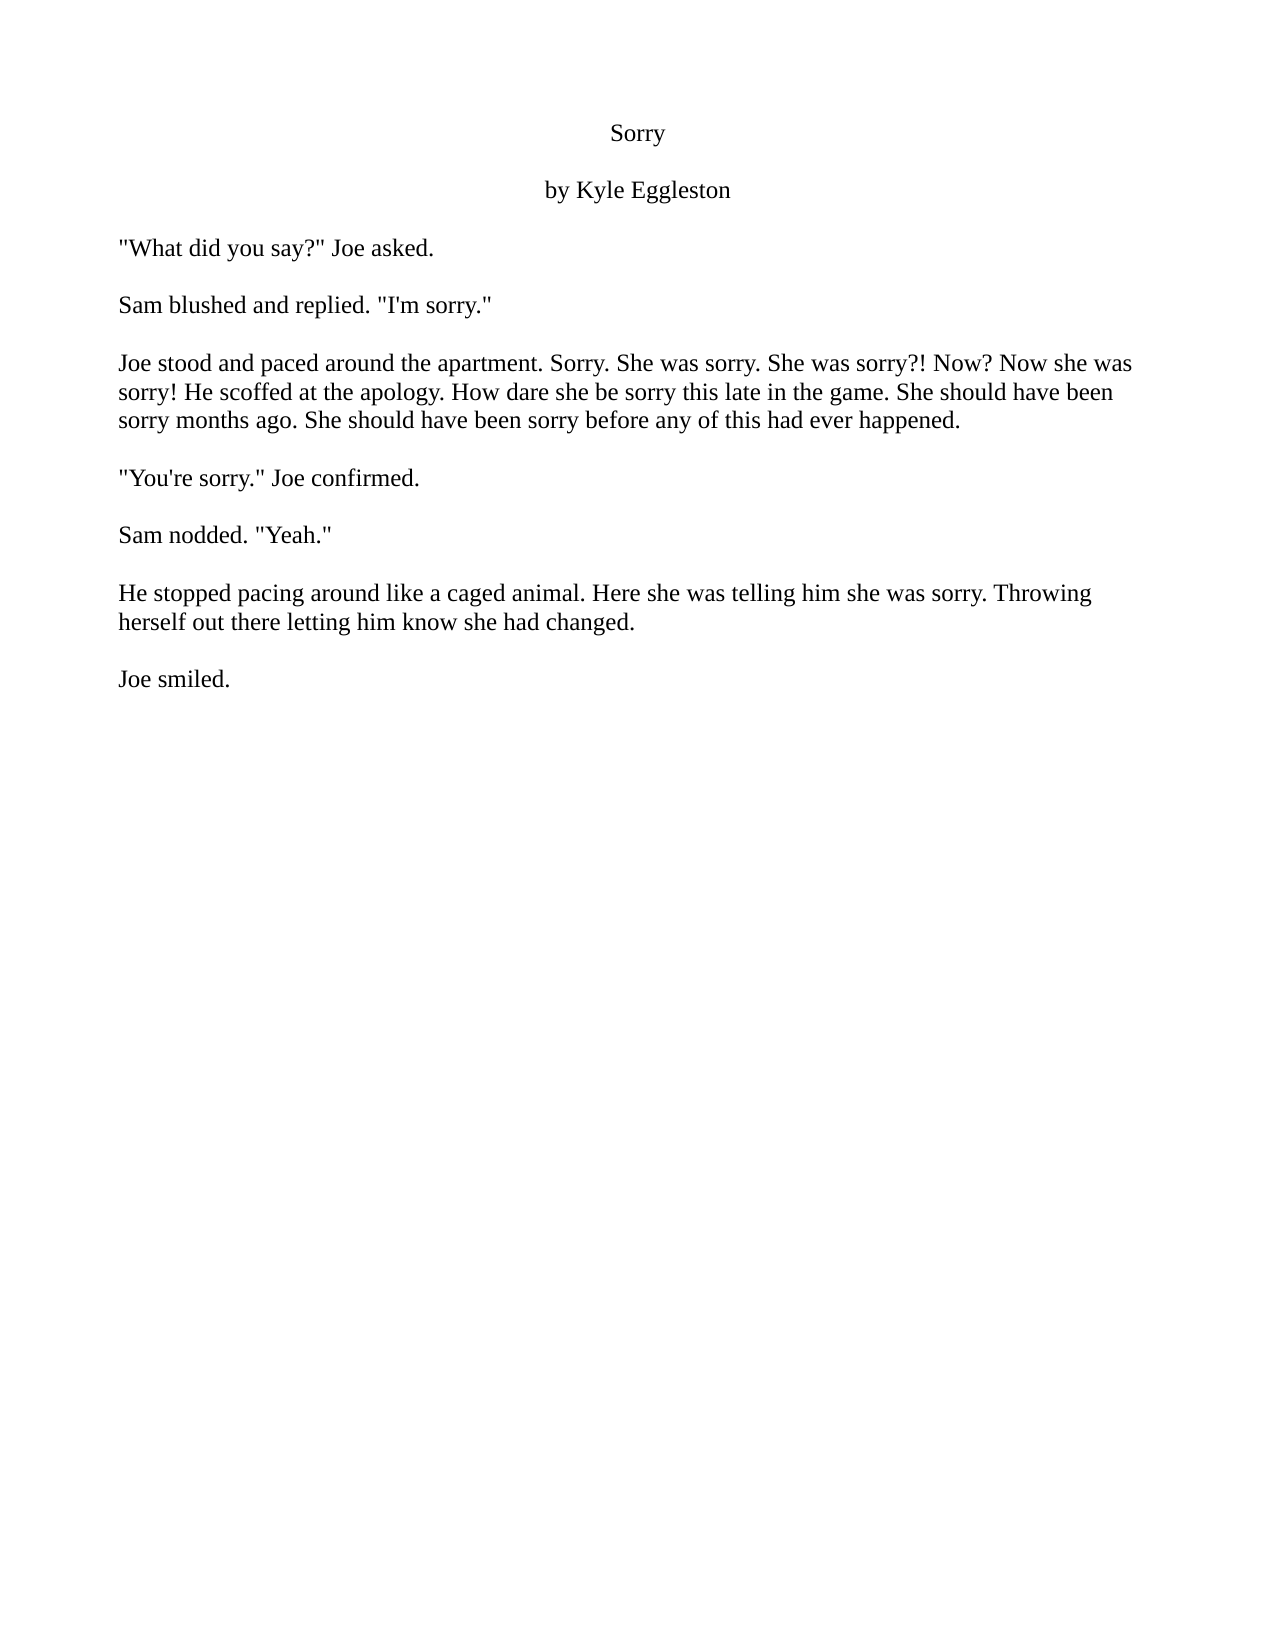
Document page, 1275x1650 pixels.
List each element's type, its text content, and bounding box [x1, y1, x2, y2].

text by Kyle Eggleston [118, 176, 1157, 204]
text "You're sorry." Joe confirmed. [118, 463, 1157, 492]
text Joe stood and paced around the apartment. Sorry. She was sorry. She was sorry?! Now? Now she was sorry! He scoffed at the apology. How dare she be sorry this late in the game. She should have been sorry months ago. She should have been sorry before any of this had ever happened. [118, 348, 1157, 434]
text Sam blushed and replied. "I'm sorry." [118, 291, 1157, 319]
text He stopped pacing around like a caged animal. Here she was telling him she was sorry. Throwing herself out there letting him know she had changed. [118, 578, 1157, 636]
text Sorry [118, 118, 1157, 147]
text "What did you say?" Joe asked. [118, 233, 1157, 262]
text Joe smiled. [118, 664, 1157, 693]
text Sam nodded. "Yeah." [118, 521, 1157, 549]
